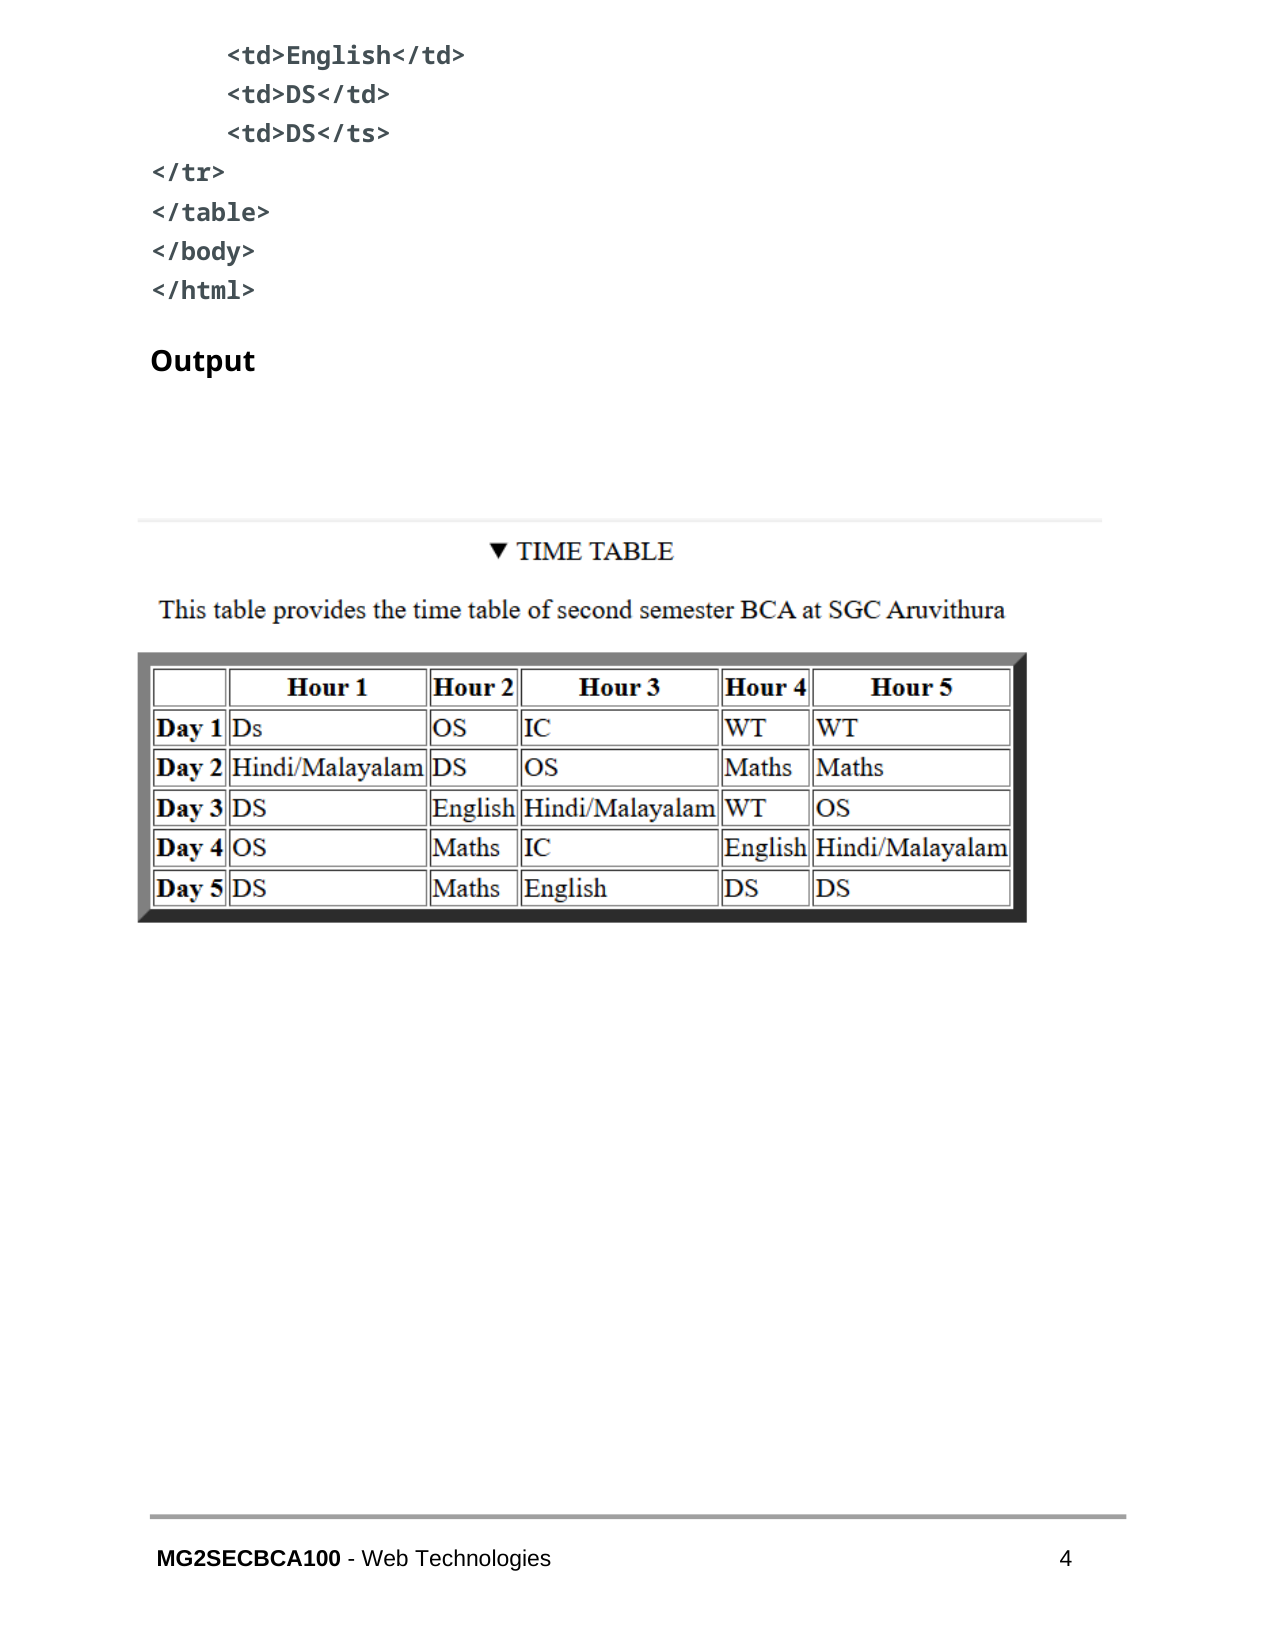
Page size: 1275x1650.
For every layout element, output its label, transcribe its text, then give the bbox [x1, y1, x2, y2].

picture [137, 518, 1103, 1003]
table_header <td>English</td> <td>DS</td> <td>DS</ts> </tr> </table> </body> </html> [140, 38, 1110, 341]
text Output [150, 341, 1125, 380]
